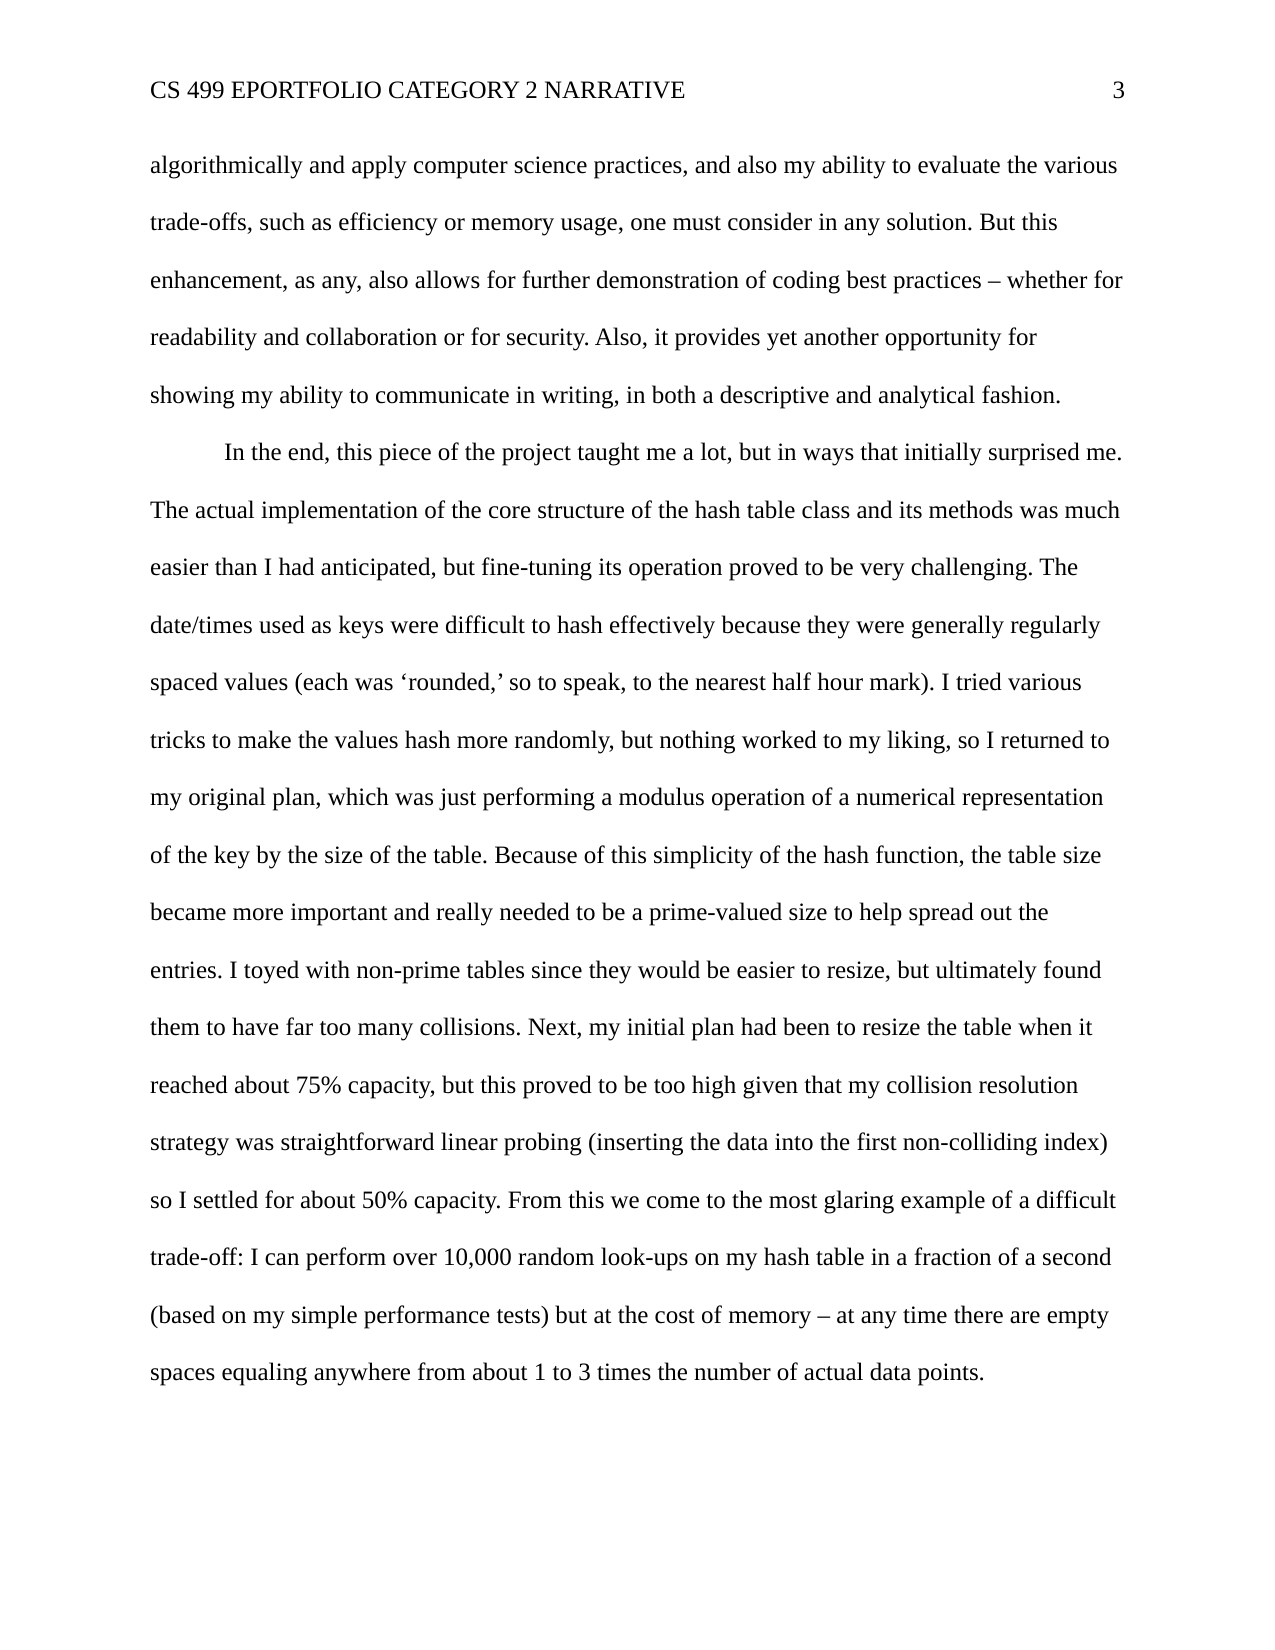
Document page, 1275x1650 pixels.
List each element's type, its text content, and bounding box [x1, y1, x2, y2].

text algorithmically and apply computer science practices, and also my ability to evaluate the various trade-offs, such as efficiency or memory usage, one must consider in any solution. But this enhancement, as any, also allows for further demonstration of coding best practices – whether for readability and collaboration or for security. Also, it provides yet another opportunity for showing my ability to communicate in writing, in both a descriptive and analytical fashion. [150, 150, 1125, 409]
text In the end, this piece of the project taught me a lot, but in ways that initially surprised me. The actual implementation of the core structure of the hash table class and its methods was much easier than I had anticipated, but fine-tuning its operation proved to be very challenging. The date/times used as keys were difficult to hash effectively because they were generally regularly spaced values (each was ‘rounded,’ so to speak, to the nearest half hour mark). I tried various tricks to make the values hash more randomly, but nothing worked to my liking, so I returned to my original plan, which was just performing a modulus operation of a numerical representation of the key by the size of the table. Because of this simplicity of the hash function, the table size became more important and really needed to be a prime-valued size to help spread out the entries. I toyed with non-prime tables since they would be easier to resize, but ultimately found them to have far too many collisions. Next, my initial plan had been to resize the table when it reached about 75% capacity, but this proved to be too high given that my collision resolution strategy was straightforward linear probing (inserting the data into the first non-colliding index) so I settled for about 50% capacity. From this we come to the most glaring example of a difficult trade-off: I can perform over 10,000 random look-ups on my hash table in a fraction of a second (based on my simple performance tests) but at the cost of memory – at any time there are empty spaces equaling anywhere from about 1 to 3 times the number of actual data points. [150, 437, 1125, 1386]
